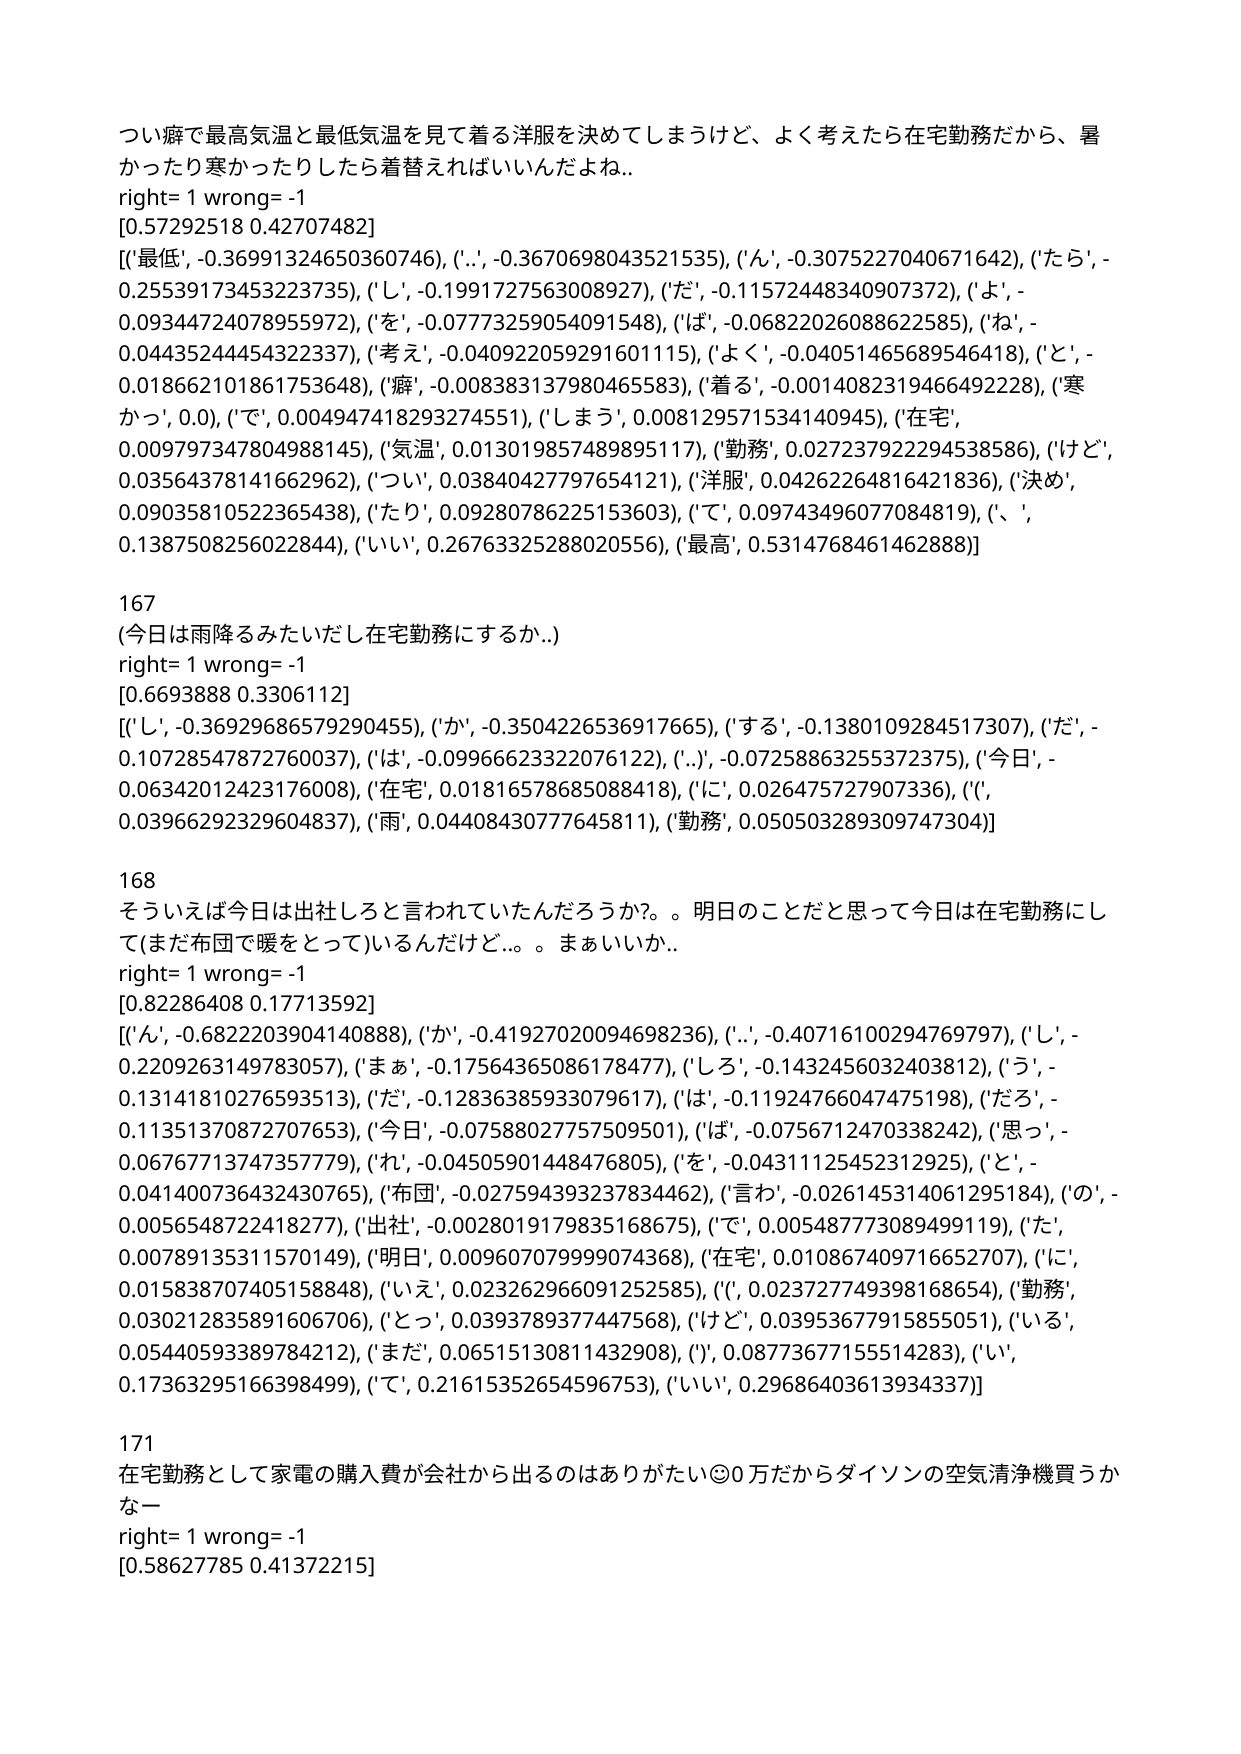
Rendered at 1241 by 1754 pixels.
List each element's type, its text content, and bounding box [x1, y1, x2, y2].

text 167 [118, 588, 1122, 617]
text [('ん', -0.6822203904140888), ('か', -0.41927020094698236), ('..', -0.40716100294769797), ('し', -0.2209263149783057), ('まぁ', -0.17564365086178477), ('しろ', -0.1432456032403812), ('う', -0.13141810276593513), ('だ', -0.12836385933079617), ('は', -0.11924766047475198), ('だろ', -0.11351370872707653), ('今日', -0.07588027757509501), ('ば', -0.0756712470338242), ('思っ', -0.06767713747357779), ('れ', -0.04505901448476805), ('を', -0.04311125452312925), ('と', -0.041400736432430765), ('布団', -0.027594393237834462), ('言わ', -0.026145314061295184), ('の', -0.0056548722418277), ('出社', -0.0028019179835168675), ('で', 0.005487773089499119), ('た', 0.00789135311570149), ('明日', 0.009607079999074368), ('在宅', 0.010867409716652707), ('に', 0.015838707405158848), ('いえ', 0.023262966091252585), ('(', 0.023727749398168654), ('勤務', 0.030212835891606706), ('とっ', 0.0393789377447568), ('けど', 0.03953677915855051), ('いる', 0.05440593389784212), ('まだ', 0.06515130811432908), (')', 0.08773677155514283), ('い', 0.17363295166398499), ('て', 0.21615352654596753), ('いい', 0.29686403613934337)] [118, 1017, 1122, 1399]
text right= 1 wrong= -1 [118, 649, 1122, 679]
text right= 1 wrong= -1 [118, 182, 1122, 211]
text そういえば今日は出社しろと言われていたんだろうか?。。明日のことだと思って今日は在宅勤務にして(まだ布団で暖をとって)いるんだけど..。。まぁいいか.. [118, 894, 1122, 958]
text [0.82286408 0.17713592] [118, 988, 1122, 1017]
text [0.6693888 0.3306112] [118, 679, 1122, 709]
text 在宅勤務として家電の購入費が会社から出るのはありがたい☺️0万だからダイソンの空気清浄機買うかなー [118, 1457, 1122, 1521]
text (今日は雨降るみたいだし在宅勤務にするか..) [118, 617, 1122, 649]
text right= 1 wrong= -1 [118, 958, 1122, 988]
text right= 1 wrong= -1 [118, 1521, 1122, 1551]
text [('し', -0.36929686579290455), ('か', -0.3504226536917665), ('する', -0.1380109284517307), ('だ', -0.10728547872760037), ('は', -0.09966623322076122), ('..)', -0.07258863255372375), ('今日', -0.06342012423176008), ('在宅', 0.01816578685088418), ('に', 0.026475727907336), ('(', 0.03966292329604837), ('雨', 0.04408430777645811), ('勤務', 0.050503289309747304)] [118, 709, 1122, 836]
text [0.57292518 0.42707482] [118, 211, 1122, 241]
text 168 [118, 864, 1122, 894]
text [('最低', -0.36991324650360746), ('..', -0.3670698043521535), ('ん', -0.3075227040671642), ('たら', -0.25539173453223735), ('し', -0.1991727563008927), ('だ', -0.11572448340907372), ('よ', -0.09344724078955972), ('を', -0.07773259054091548), ('ば', -0.06822026088622585), ('ね', -0.04435244454322337), ('考え', -0.040922059291601115), ('よく', -0.04051465689546418), ('と', -0.018662101861753648), ('癖', -0.008383137980465583), ('着る', -0.0014082319466492228), ('寒かっ', 0.0), ('で', 0.004947418293274551), ('しまう', 0.008129571534140945), ('在宅', 0.009797347804988145), ('気温', 0.013019857489895117), ('勤務', 0.027237922294538586), ('けど', 0.03564378141662962), ('つい', 0.03840427797654121), ('洋服', 0.04262264816421836), ('決め', 0.09035810522365438), ('たり', 0.09280786225153603), ('て', 0.09743496077084819), ('、', 0.1387508256022844), ('いい', 0.26763325288020556), ('最高', 0.5314768461462888)] [118, 241, 1122, 559]
text [0.58627785 0.41372215] [118, 1551, 1122, 1580]
text 171 [118, 1427, 1122, 1457]
text つい癖で最高気温と最低気温を見て着る洋服を決めてしまうけど、よく考えたら在宅勤務だから、暑かったり寒かったりしたら着替えればいいんだよね.. [118, 118, 1122, 182]
